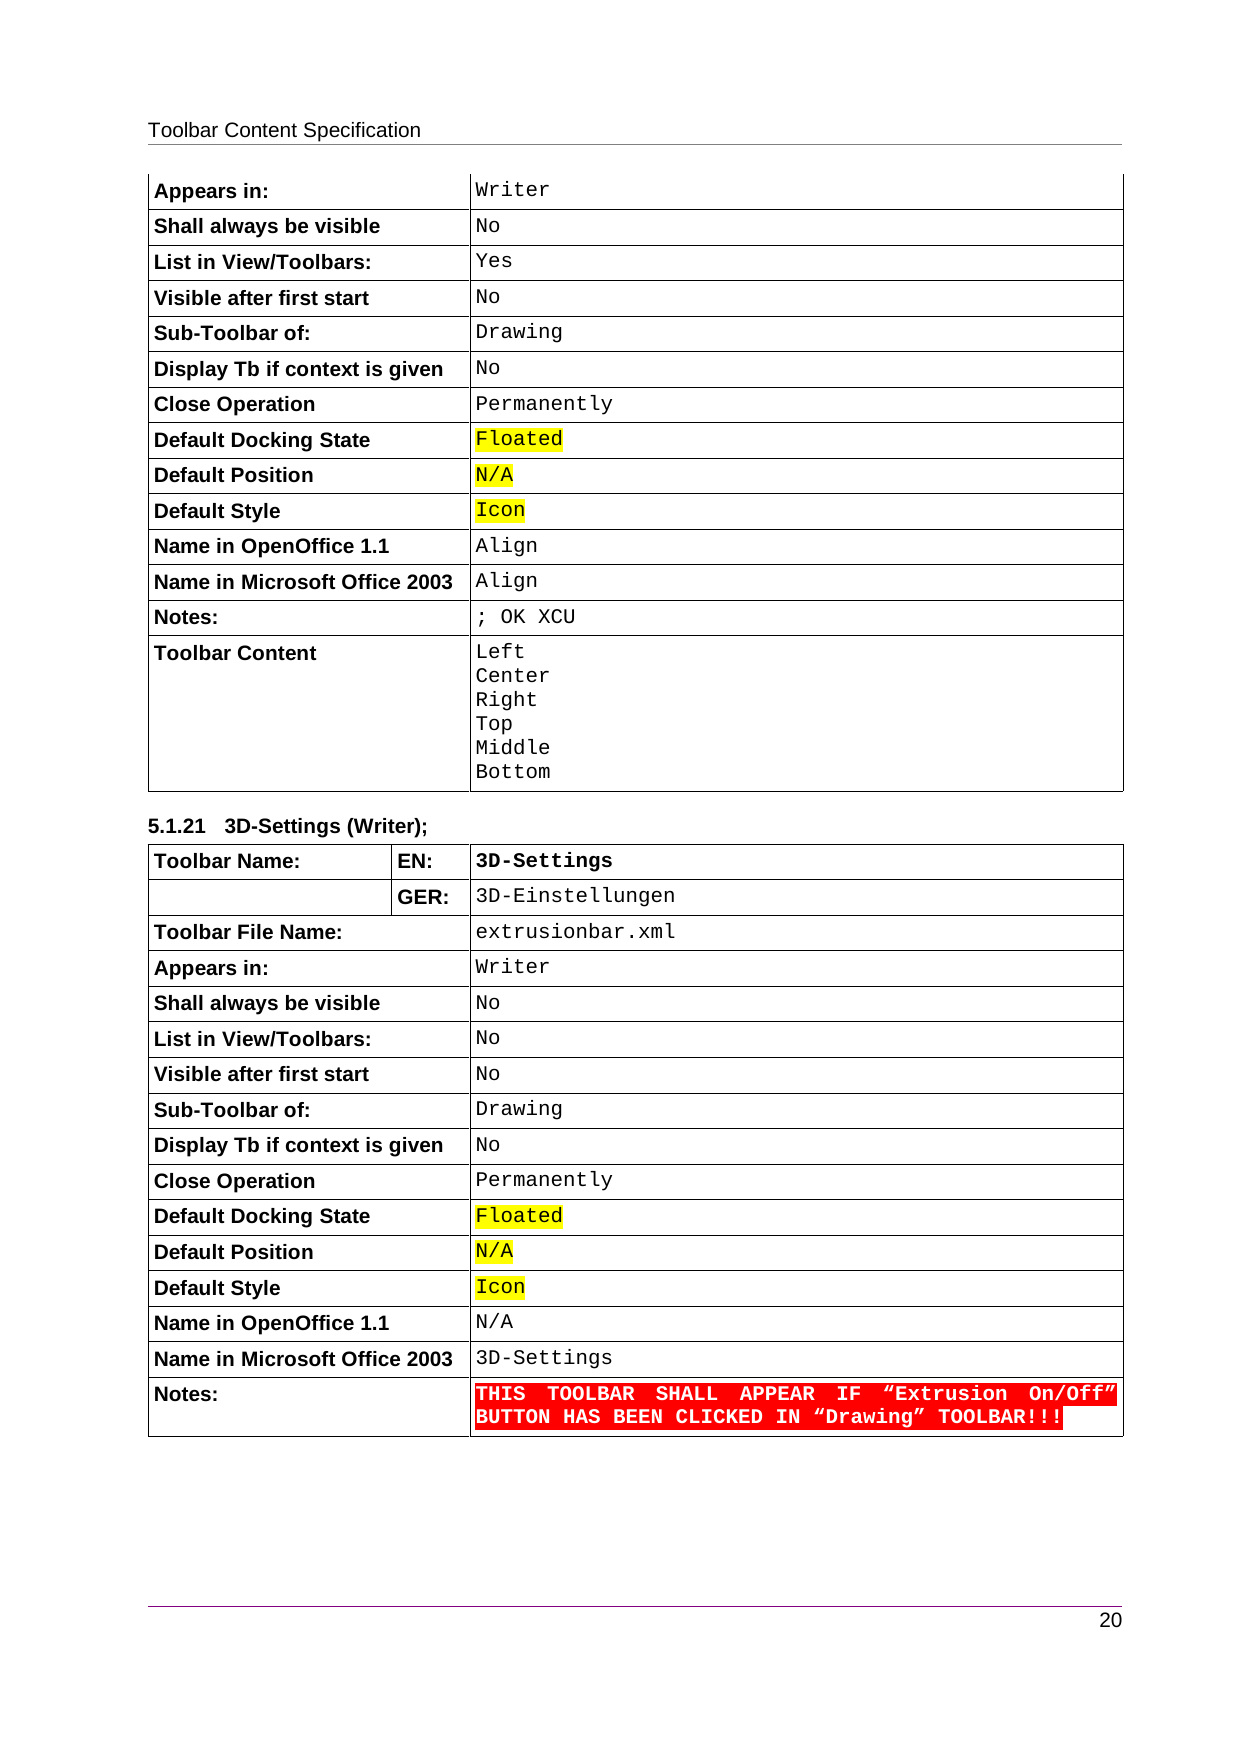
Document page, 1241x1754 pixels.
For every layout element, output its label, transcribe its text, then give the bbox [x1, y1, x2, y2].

table_cell Notes: [149, 1378, 469, 1436]
table_cell Visible after first start [149, 281, 469, 316]
table_cell Close Operation [149, 388, 469, 422]
table_cell Default Docking State [149, 423, 469, 458]
table_cell N/A [471, 1307, 1123, 1341]
table_cell No [471, 281, 1123, 316]
table_cell Yes [471, 246, 1123, 280]
table_cell Writer [471, 174, 1123, 209]
table_header Toolbar Name: [149, 845, 391, 879]
subtitle 3D-Settings (Writer); [148, 814, 1122, 838]
table_cell Sub-Toolbar of: [149, 317, 469, 351]
table_cell No [471, 210, 1123, 245]
table_cell Name in OpenOffice 1.1 [149, 1307, 469, 1341]
table_cell Writer [471, 951, 1123, 986]
table_cell Shall always be visible [149, 987, 469, 1021]
table_cell Name in OpenOffice 1.1 [149, 530, 469, 564]
table_cell List in View/Toolbars: [149, 246, 469, 280]
table_cell Drawing [471, 317, 1123, 351]
table_cell Drawing [471, 1094, 1123, 1128]
table_cell Default Style [149, 494, 469, 529]
table_cell No [471, 1129, 1123, 1164]
table_cell THIS TOOLBAR SHALL APPEAR IF “Extrusion On/Off” BUTTON HAS BEEN CLICKED IN “Drawing” TOOLBAR!!! [471, 1378, 1123, 1436]
table_cell ; OK XCU [471, 601, 1123, 635]
table_cell Toolbar Content [149, 636, 469, 791]
table_header 3D-Settings [471, 845, 1123, 879]
table_cell [149, 880, 391, 915]
table_cell Align [471, 565, 1123, 600]
table_cell Floated [471, 1200, 1123, 1235]
table_cell No [471, 987, 1123, 1021]
table_cell Name in Microsoft Office 2003 [149, 1342, 469, 1377]
table_cell Default Docking State [149, 1200, 469, 1235]
table_cell GER: [392, 880, 469, 915]
table_cell Name in Microsoft Office 2003 [149, 565, 469, 600]
table_cell N/A [471, 459, 1123, 493]
table_cell Display Tb if context is given [149, 1129, 469, 1164]
table_cell Permanently [471, 388, 1123, 422]
table_cell Appears in: [149, 174, 469, 209]
table_cell Shall always be visible [149, 210, 469, 245]
table_cell 3D-Einstellungen [471, 880, 1123, 915]
table_cell N/A [471, 1236, 1123, 1270]
table_cell Permanently [471, 1165, 1123, 1199]
table_cell Left Center Right Top Middle Bottom [471, 636, 1123, 791]
table_cell Close Operation [149, 1165, 469, 1199]
table_cell Display Tb if context is given [149, 352, 469, 387]
table_cell Toolbar File Name: [149, 916, 469, 950]
table_cell Notes: [149, 601, 469, 635]
table_cell No [471, 1058, 1123, 1093]
table_cell Visible after first start [149, 1058, 469, 1093]
table_cell Icon [471, 1271, 1123, 1306]
table_cell List in View/Toolbars: [149, 1022, 469, 1057]
table_cell Default Position [149, 459, 469, 493]
table_cell No [471, 352, 1123, 387]
table_cell 3D-Settings [471, 1342, 1123, 1377]
table_cell No [471, 1022, 1123, 1057]
table_cell Default Position [149, 1236, 469, 1270]
table_cell extrusionbar.xml [471, 916, 1123, 950]
table_header EN: [392, 845, 469, 879]
table_cell Floated [471, 423, 1123, 458]
table_cell Align [471, 530, 1123, 564]
table_cell Appears in: [149, 951, 469, 986]
table_cell Default Style [149, 1271, 469, 1306]
table_cell Icon [471, 494, 1123, 529]
table_cell Sub-Toolbar of: [149, 1094, 469, 1128]
